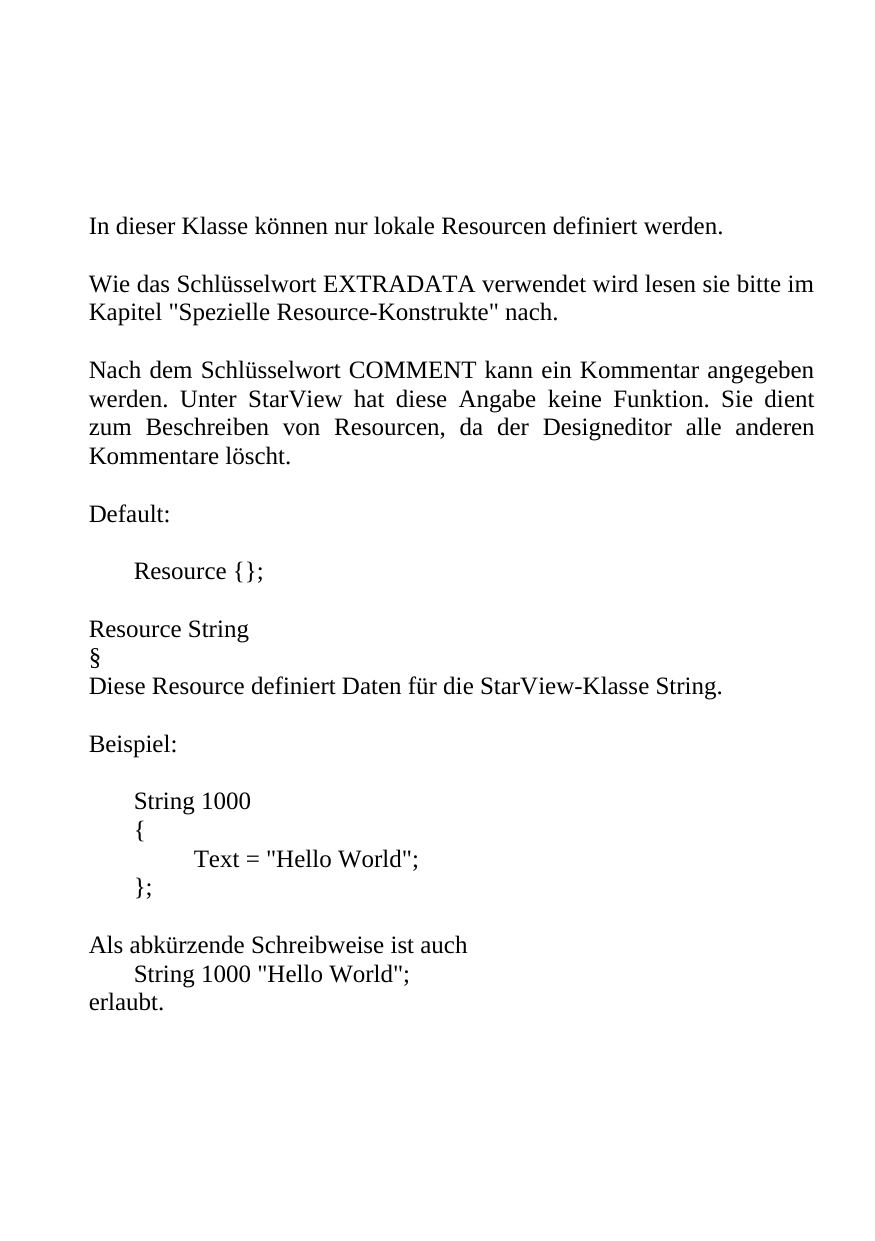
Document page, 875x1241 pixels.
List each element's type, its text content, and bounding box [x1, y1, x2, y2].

text § [88, 642, 815, 671]
text Diese Resource definiert Daten für die StarView-Klasse String. [88, 671, 815, 700]
text In dieser Klasse können nur lokale Resourcen definiert werden. [88, 211, 815, 240]
text Resource String [88, 614, 815, 642]
list { [88, 815, 815, 844]
text Nach dem Schlüsselwort COMMENT kann ein Kommentar angegeben werden. Unter StarView hat diese Angabe keine Funktion. Sie dient zum Beschreiben von Resourcen, da der Designeditor alle anderen Kommentare löscht. [88, 355, 815, 470]
list Text = "Hello World"; [88, 844, 815, 872]
text Wie das Schlüsselwort EXTRADATA verwendet wird lesen sie bitte im Kapitel "Spezielle Resource-Konstrukte" nach. [88, 269, 815, 326]
list String 1000 [88, 786, 815, 815]
text Als abkürzende Schreibweise ist auch [88, 930, 815, 959]
list }; [88, 872, 815, 901]
text erlaubt. [88, 987, 815, 1016]
text Beispiel: [88, 729, 815, 757]
list Resource {}; [88, 556, 815, 585]
text Default: [88, 499, 815, 527]
list String 1000 "Hello World"; [88, 959, 815, 987]
